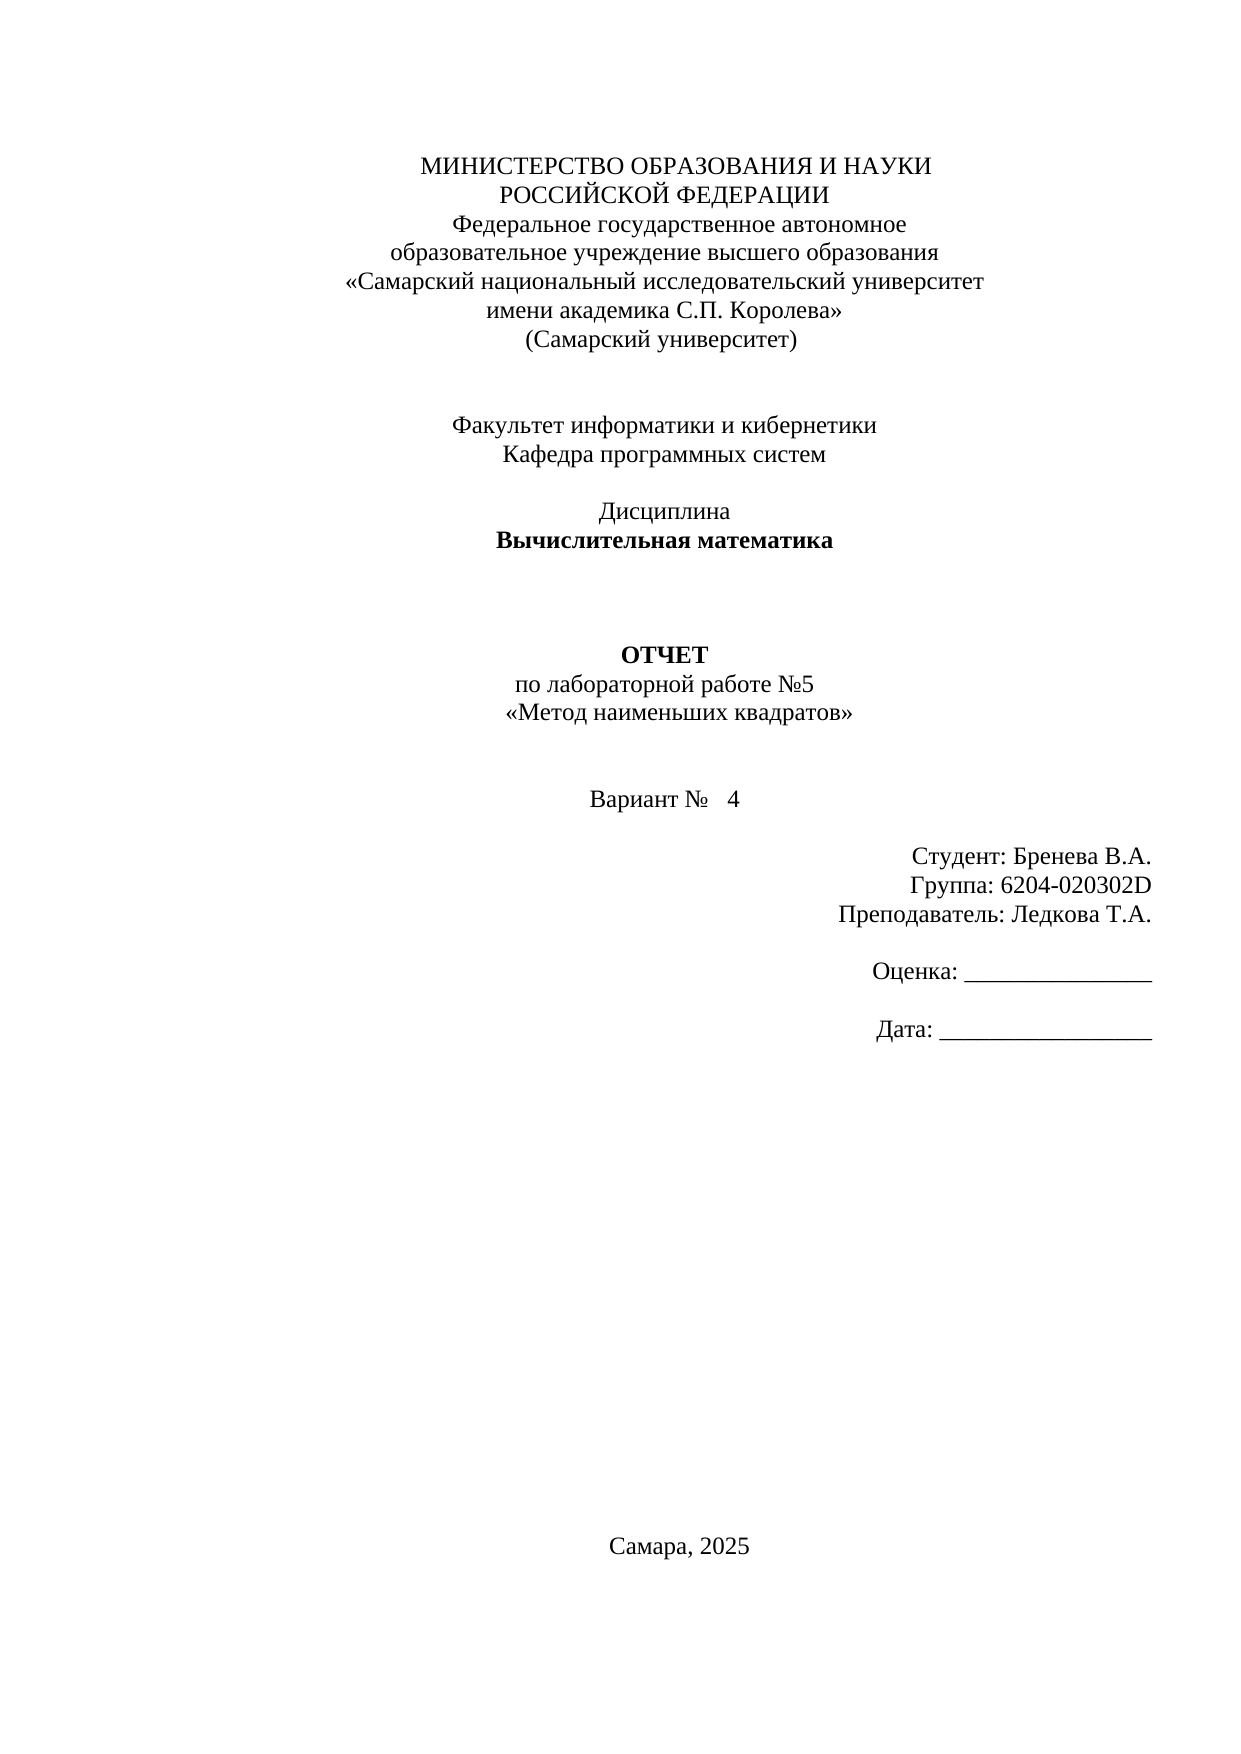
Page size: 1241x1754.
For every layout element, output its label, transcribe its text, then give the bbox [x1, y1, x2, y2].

text МИНИСТЕРСТВО ОБРАЗОВАНИЯ И НАУКИ РОССИЙСКОЙ ФЕДЕРАЦИИ [177, 151, 1152, 209]
text «Метод наименьших квадратов» Вариант № 4 [177, 697, 1152, 812]
text Самара, 2025 [177, 1531, 1152, 1560]
text Федеральное государственное автономное образовательное учреждение высшего образования «Самарский национальный исследовательский университет имени академика С.П. Королева» (Самарский университет) Факультет информатики и кибернетики Кафедра программных систем Дисциплина Вычислительная математика ОТЧЕТ по лабораторной работе №5 [177, 209, 1152, 697]
text Студент: Бренева В.А. Группа: 6204-020302D Преподаватель: Ледкова Т.А. Оценка: _______________ Дата: _________________ [177, 841, 1152, 1042]
